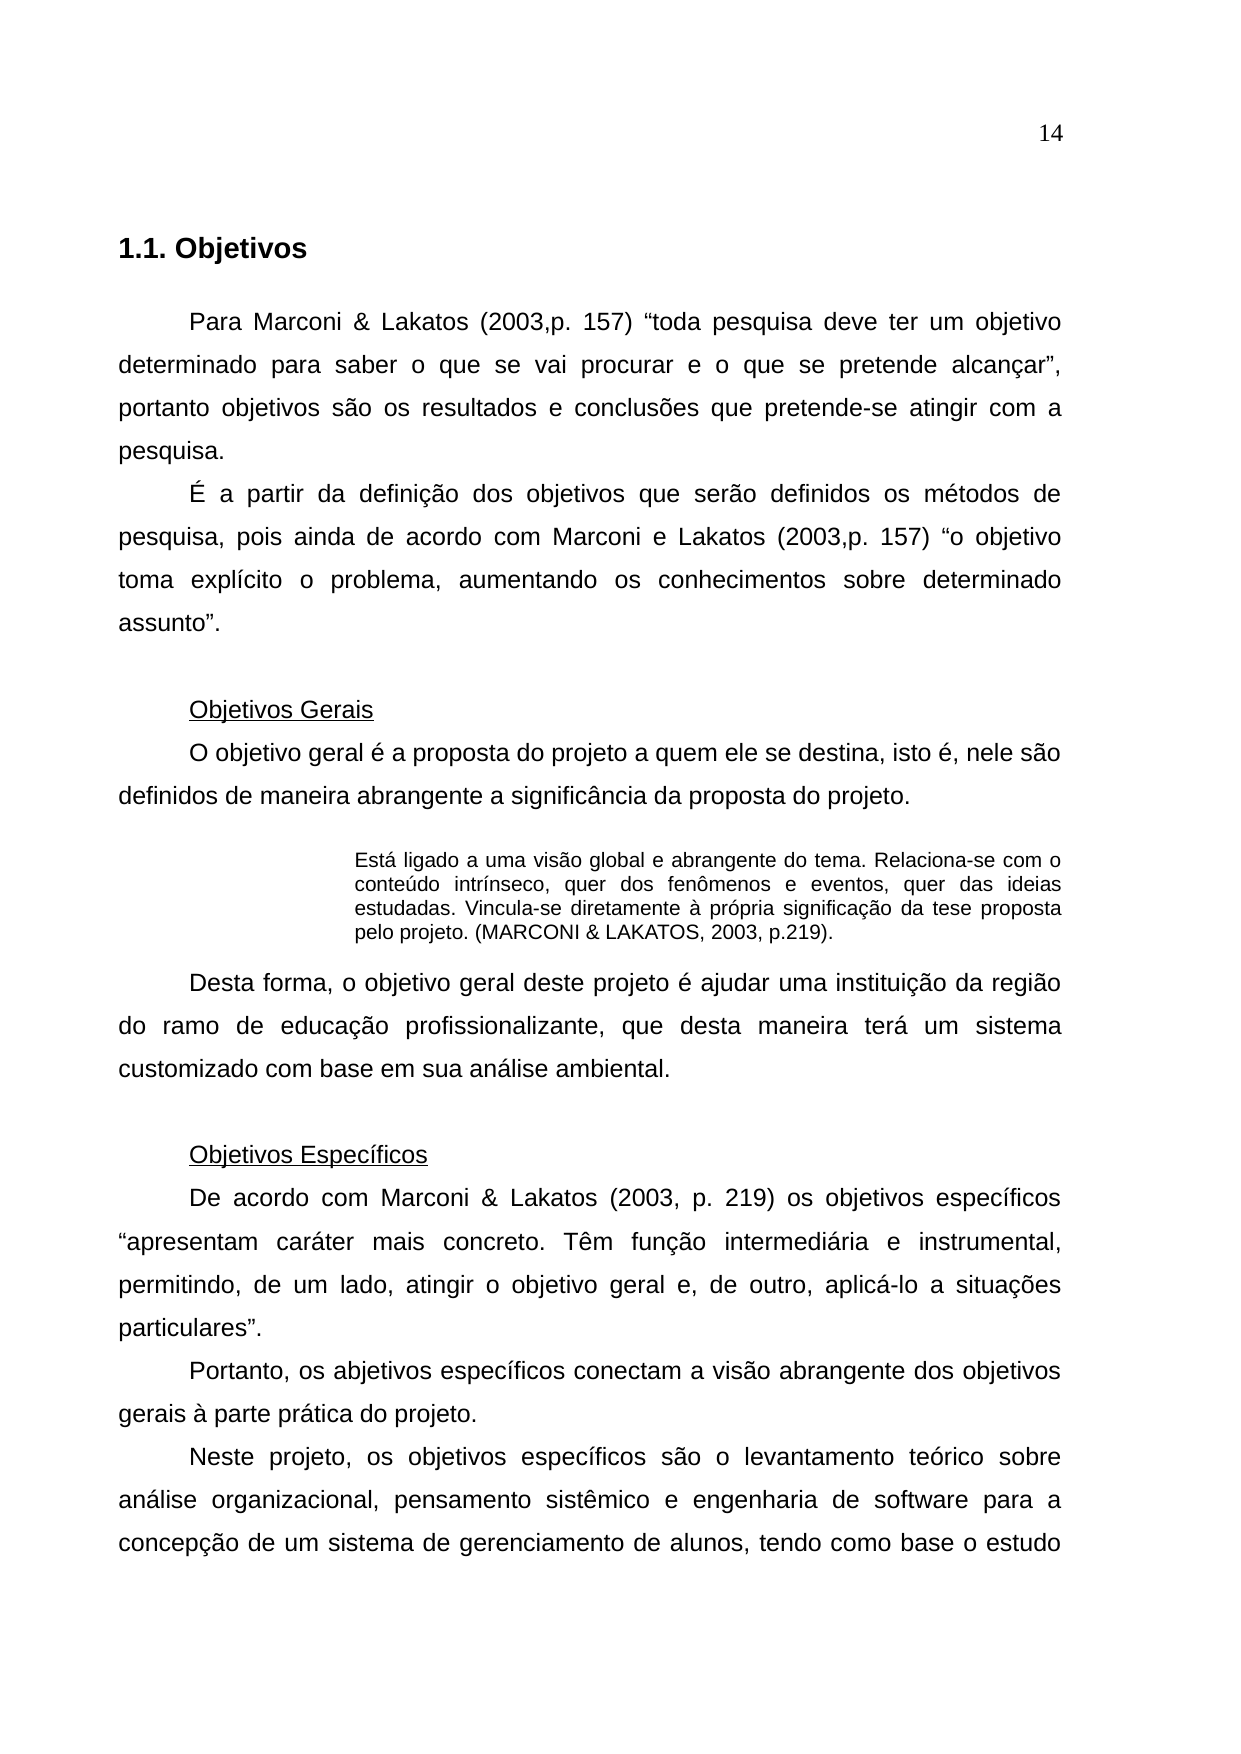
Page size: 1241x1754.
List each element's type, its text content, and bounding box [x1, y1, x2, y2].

subtitle 1.1. Objetivos [118, 231, 1063, 265]
text Para Marconi & Lakatos (2003,p. 157) “toda pesquisa deve ter um objetivo determinado para saber o que se vai procurar e o que se pretende alcançar”, portanto objetivos são os resultados e conclusões que pretende-se atingir com a pesquisa. [118, 307, 1063, 465]
text Objetivos Específicos [118, 1140, 1063, 1169]
text Está ligado a uma visão global e abrangente do tema. Relaciona-se com o conteúdo intrínseco, quer dos fenômenos e eventos, quer das ideias estudadas. Vincula-se diretamente à própria significação da tese proposta pelo projeto. (MARCONI & LAKATOS, 2003, p.219). [354, 848, 1063, 944]
text O objetivo geral é a proposta do projeto a quem ele se destina, isto é, nele são definidos de maneira abrangente a significância da proposta do projeto. [118, 738, 1063, 810]
text É a partir da definição dos objetivos que serão definidos os métodos de pesquisa, pois ainda de acordo com Marconi e Lakatos (2003,p. 157) “o objetivo toma explícito o problema, aumentando os conhecimentos sobre determinado assunto”. [118, 479, 1063, 637]
text Desta forma, o objetivo geral deste projeto é ajudar uma instituição da região do ramo de educação profissionalizante, que desta maneira terá um sistema customizado com base em sua análise ambiental. [118, 968, 1063, 1083]
text Neste projeto, os objetivos específicos são o levantamento teórico sobre análise organizacional, pensamento sistêmico e engenharia de software para a concepção de um sistema de gerenciamento de alunos, tendo como base o estudo [118, 1442, 1063, 1557]
text Portanto, os abjetivos específicos conectam a visão abrangente dos objetivos gerais à parte prática do projeto. [118, 1356, 1063, 1428]
text De acordo com Marconi & Lakatos (2003, p. 219) os objetivos específicos “apresentam caráter mais concreto. Têm função intermediária e instrumental, permitindo, de um lado, atingir o objetivo geral e, de outro, aplicá-lo a situações particulares”. [118, 1183, 1063, 1342]
text Objetivos Gerais [118, 695, 1063, 723]
